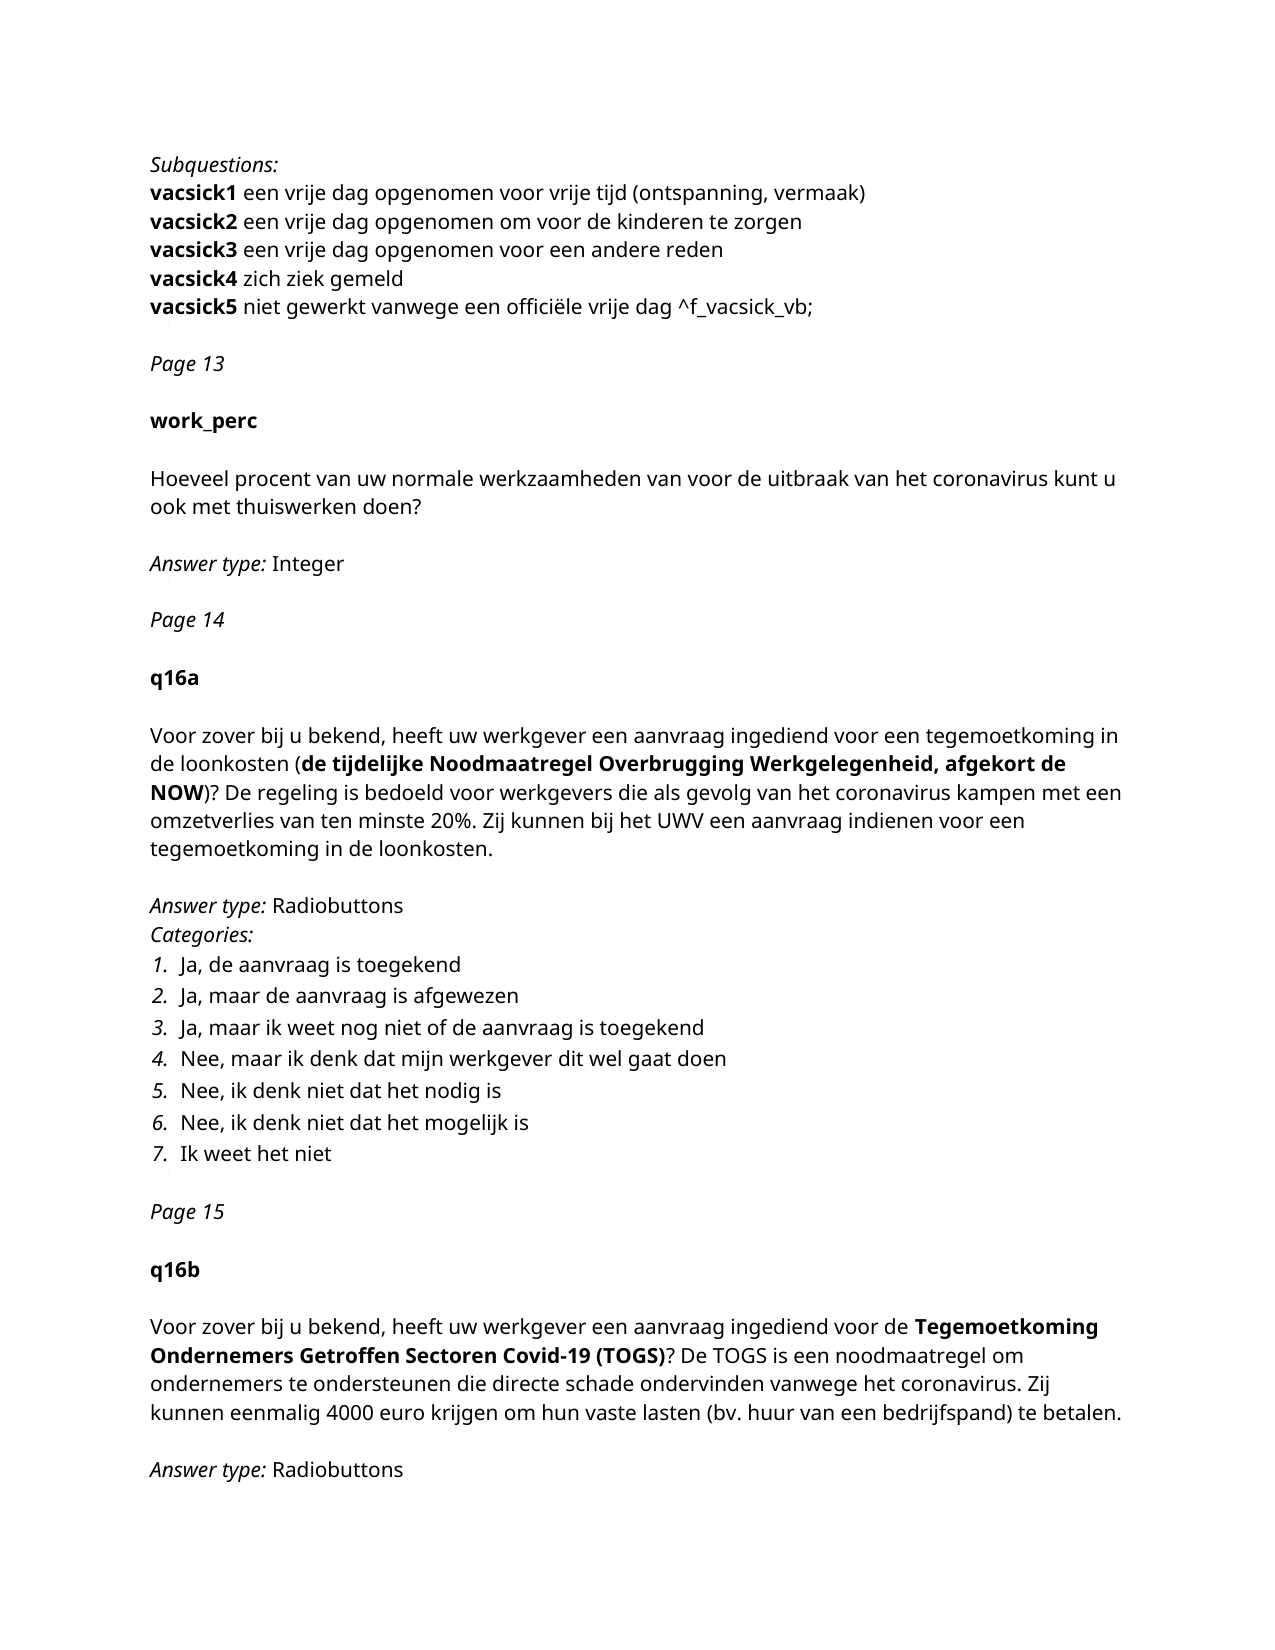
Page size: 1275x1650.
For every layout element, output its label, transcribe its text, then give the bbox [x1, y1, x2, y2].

text Categories: [150, 920, 1125, 948]
table_cell 5. [150, 1075, 179, 1106]
table_cell 6. [150, 1106, 179, 1138]
table_cell Nee, maar ik denk dat mijn werkgever dit wel gaat doen [179, 1043, 780, 1074]
text Page 15 [150, 1197, 1125, 1226]
text Subquestions: vacsick1 een vrije dag opgenomen voor vrije tijd (ontspanning, vermaak) vacsick2 een vrije dag opgenomen om voor de kinderen te zorgen vacsick3 een vrije dag opgenomen voor een andere reden vacsick4 zich ziek gemeld vacsick5 niet gewerkt vanwege een officiële vrije dag ^f_vacsick_vb; [150, 150, 1125, 321]
table_cell Ik weet het niet [179, 1138, 780, 1169]
text Voor zover bij u bekend, heeft uw werkgever een aanvraag ingediend voor de Tegemoetkoming Ondernemers Getroffen Sectoren Covid-19 (TOGS)? De TOGS is een noodmaatregel om ondernemers te ondersteunen die directe schade ondervinden vanwege het coronavirus. Zij kunnen eenmalig 4000 euro krijgen om hun vaste lasten (bv. huur van een bedrijfspand) te betalen. [150, 1312, 1125, 1426]
table_cell 4. [150, 1043, 179, 1074]
table_header Ja, de aanvraag is toegekend [179, 948, 780, 980]
subtitle work_perc [150, 406, 1125, 435]
table_cell 3. [150, 1011, 179, 1043]
text Voor zover bij u bekend, heeft uw werkgever een aanvraag ingediend voor een tegemoetkoming in de loonkosten (de tijdelijke Noodmaatregel Overbrugging Werkgelegenheid, afgekort de NOW)? De regeling is bedoeld voor werkgevers die als gevolg van het coronavirus kampen met een omzetverlies van ten minste 20%. Zij kunnen bij het UWV een aanvraag indienen voor een tegemoetkoming in de loonkosten. [150, 721, 1125, 863]
table_cell 7. [150, 1138, 179, 1169]
table_header 1. [150, 948, 179, 980]
subtitle q16a [150, 663, 1125, 692]
text Page 13 [150, 349, 1125, 377]
subtitle q16b [150, 1255, 1125, 1283]
table_cell Ja, maar de aanvraag is afgewezen [179, 980, 780, 1011]
table_cell 2. [150, 980, 179, 1011]
text Answer type: Radiobuttons [150, 1455, 1125, 1483]
table_cell Ja, maar ik weet nog niet of de aanvraag is toegekend [179, 1011, 780, 1043]
text Page 14 [150, 606, 1125, 634]
text Answer type: Integer [150, 549, 1125, 578]
text Answer type: Radiobuttons [150, 891, 1125, 920]
text Hoeveel procent van uw normale werkzaamheden van voor de uitbraak van het coronavirus kunt u ook met thuiswerken doen? [150, 464, 1125, 521]
table_cell Nee, ik denk niet dat het mogelijk is [179, 1106, 780, 1138]
table_cell Nee, ik denk niet dat het nodig is [179, 1075, 780, 1106]
